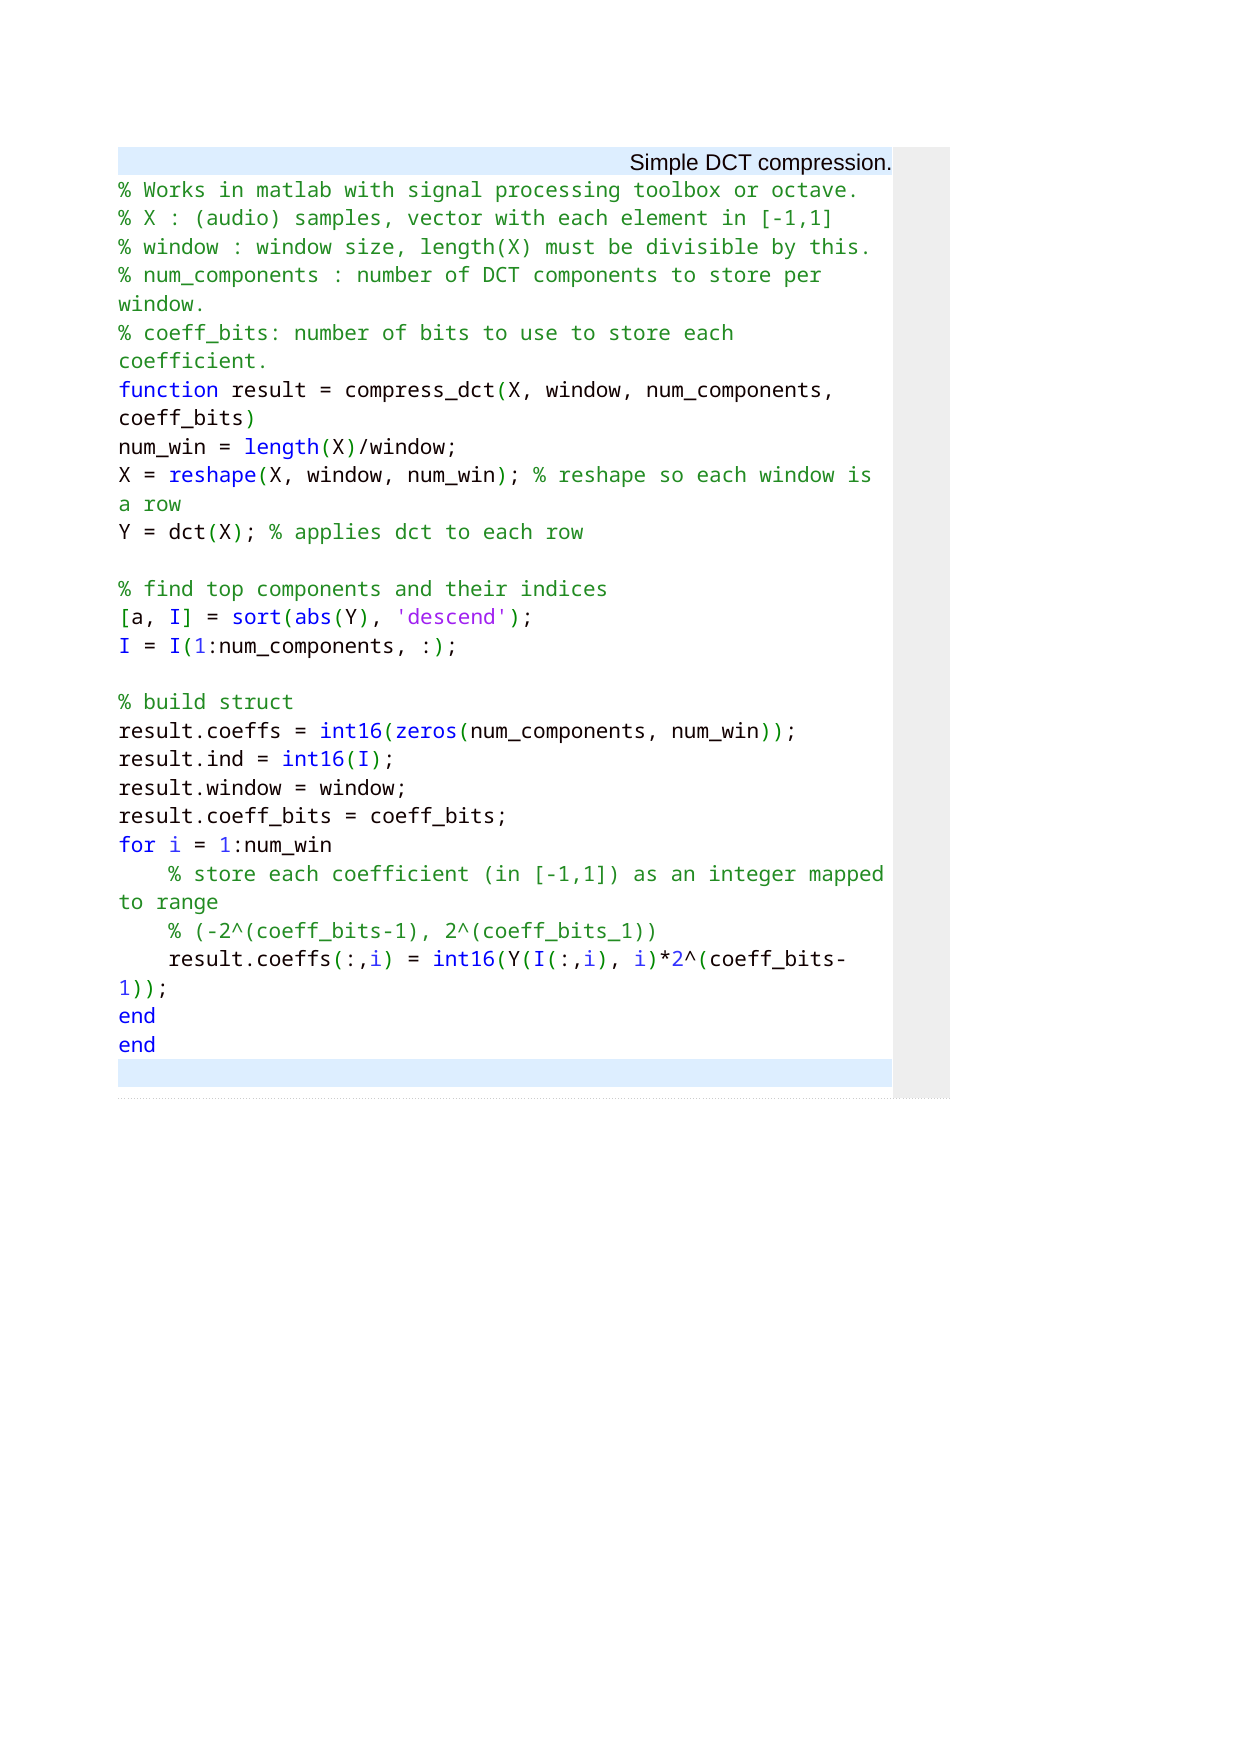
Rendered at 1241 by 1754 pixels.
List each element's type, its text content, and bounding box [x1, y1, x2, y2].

table_header Simple DCT compression. % Works in matlab with signal processing toolbox or octave. % X : (audio) samples, vector with each element in [-1,1] % window : window size, length(X) must be divisible by this. % num_components : number of DCT components to store per window. % coeff_bits: number of bits to use to store each coefficient. function result = compress_dct(X, window, num_components, coeff_bits) num_win = length(X)/window; X = reshape(X, window, num_win); % reshape so each window is a row Y = dct(X); % applies dct to each row % find top components and their indices [a, I] = sort(abs(Y), 'descend'); I = I(1:num_components, :); % build struct result.coeffs = int16(zeros(num_components, num_win)); result.ind = int16(I); result.window = window; result.coeff_bits = coeff_bits; for i = 1:num_win % store each coefficient (in [-1,1]) as an integer mapped to range % (-2^(coeff_bits-1), 2^(coeff_bits_1)) result.coeffs(:,i) = int16(Y(I(:,i), i)*2^(coeff_bits-1)); end end [118, 175, 892, 1059]
table_header [893, 147, 950, 1098]
